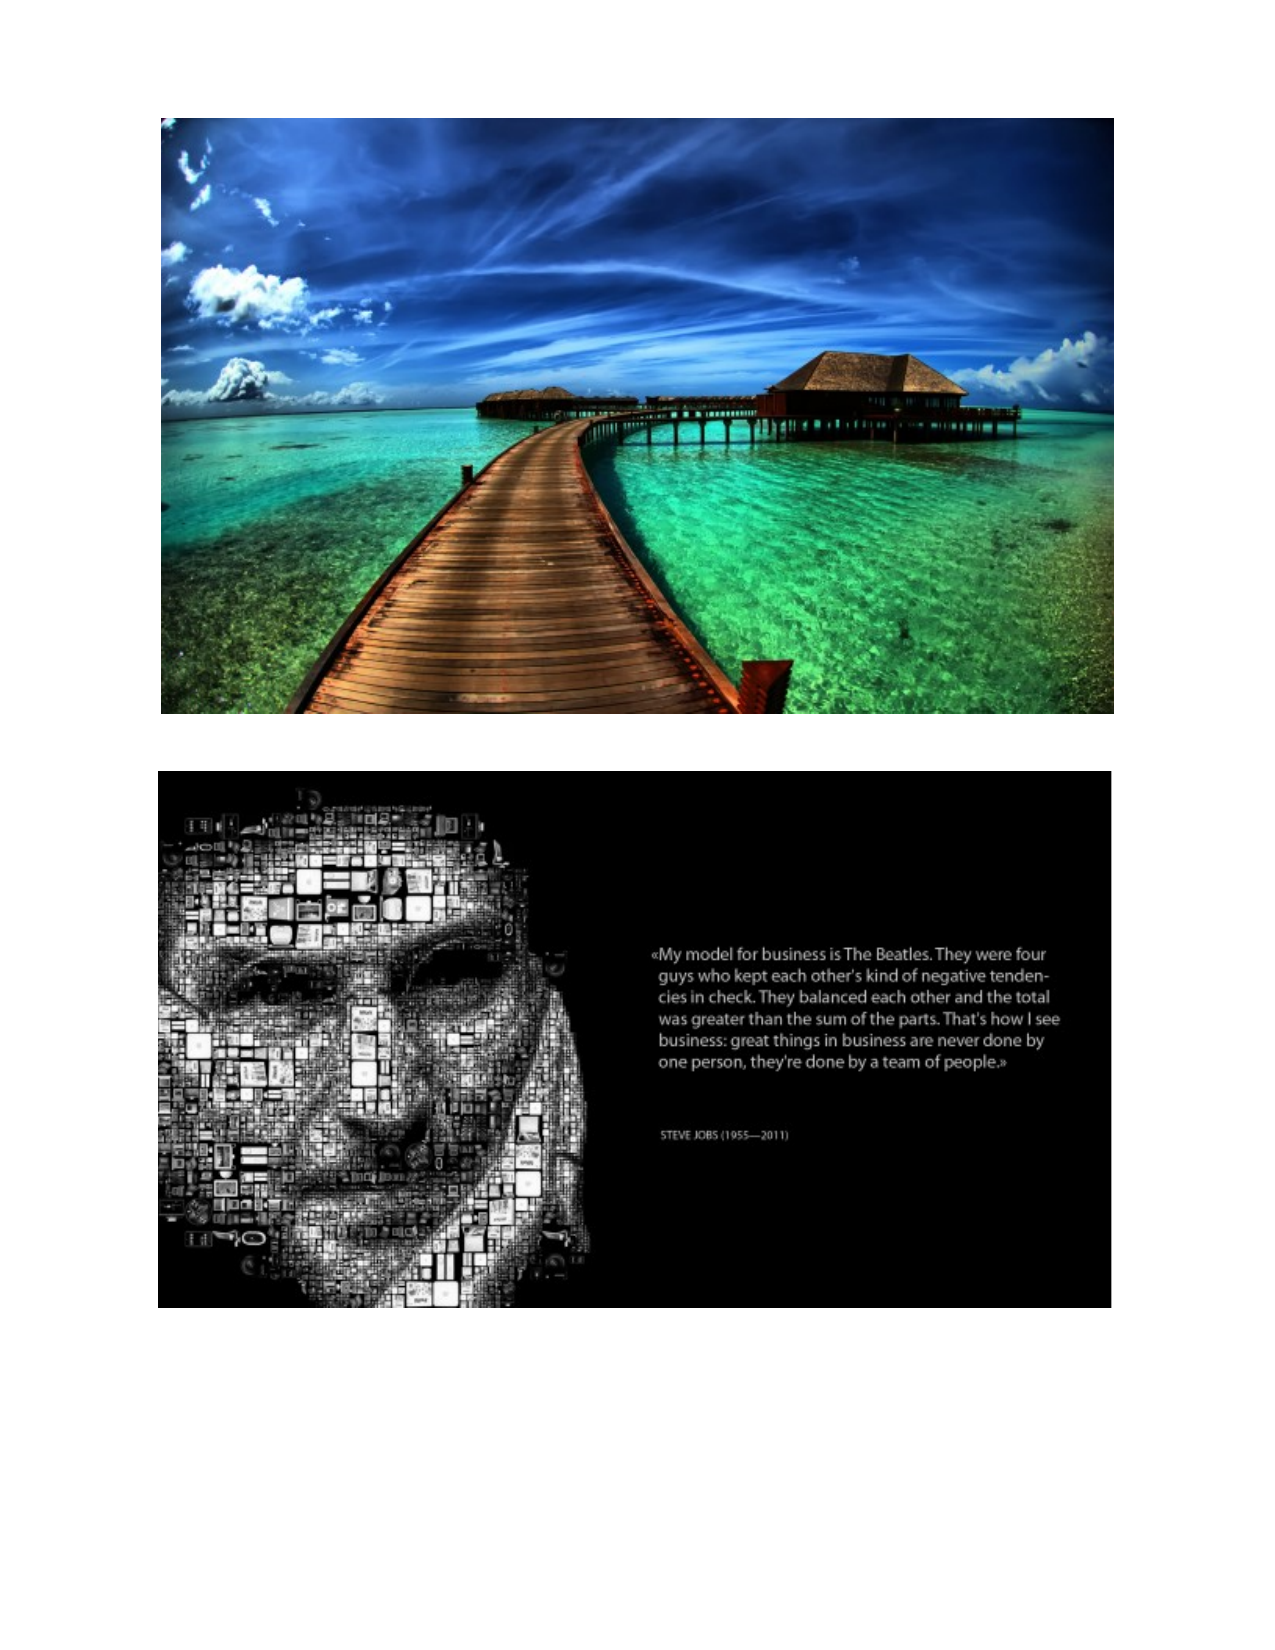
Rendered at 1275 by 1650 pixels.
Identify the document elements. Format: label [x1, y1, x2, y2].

picture [161, 118, 1114, 714]
picture [158, 771, 1112, 1308]
